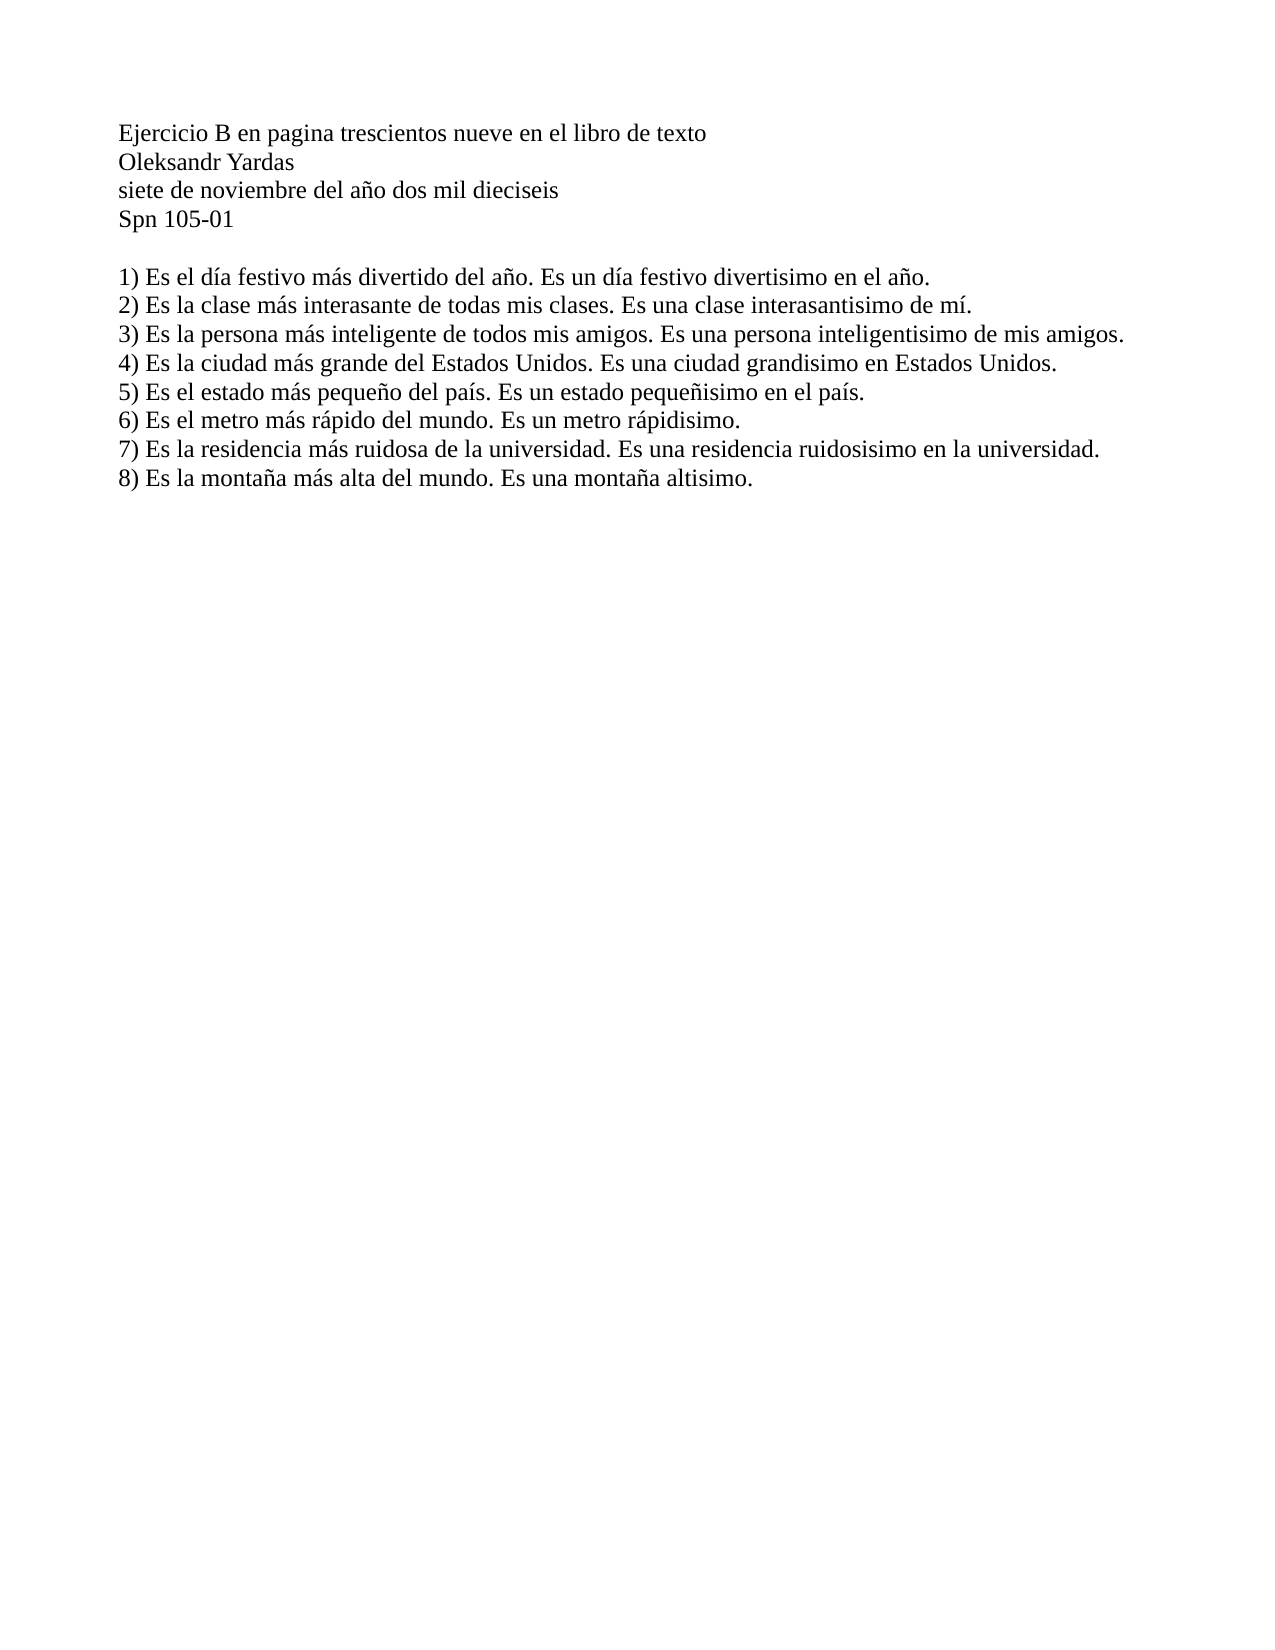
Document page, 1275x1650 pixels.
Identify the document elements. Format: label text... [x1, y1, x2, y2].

text siete de noviembre del año dos mil dieciseis [118, 176, 1157, 204]
text 7) Es la residencia más ruidosa de la universidad. Es una residencia ruidosisimo en la universidad. [118, 434, 1157, 463]
text 3) Es la persona más inteligente de todos mis amigos. Es una persona inteligentisimo de mis amigos. [118, 319, 1157, 348]
text 4) Es la ciudad más grande del Estados Unidos. Es una ciudad grandisimo en Estados Unidos. [118, 348, 1157, 377]
text 6) Es el metro más rápido del mundo. Es un metro rápidisimo. [118, 406, 1157, 434]
text Ejercicio B en pagina trescientos nueve en el libro de texto [118, 118, 1157, 147]
text 8) Es la montaña más alta del mundo. Es una montaña altisimo. [118, 463, 1157, 492]
text Spn 105-01 [118, 204, 1157, 233]
text 2) Es la clase más interasante de todas mis clases. Es una clase interasantisimo de mí. [118, 291, 1157, 319]
text 1) Es el día festivo más divertido del año. Es un día festivo divertisimo en el año. [118, 262, 1157, 291]
text 5) Es el estado más pequeño del país. Es un estado pequeñisimo en el país. [118, 377, 1157, 406]
text Oleksandr Yardas [118, 147, 1157, 176]
